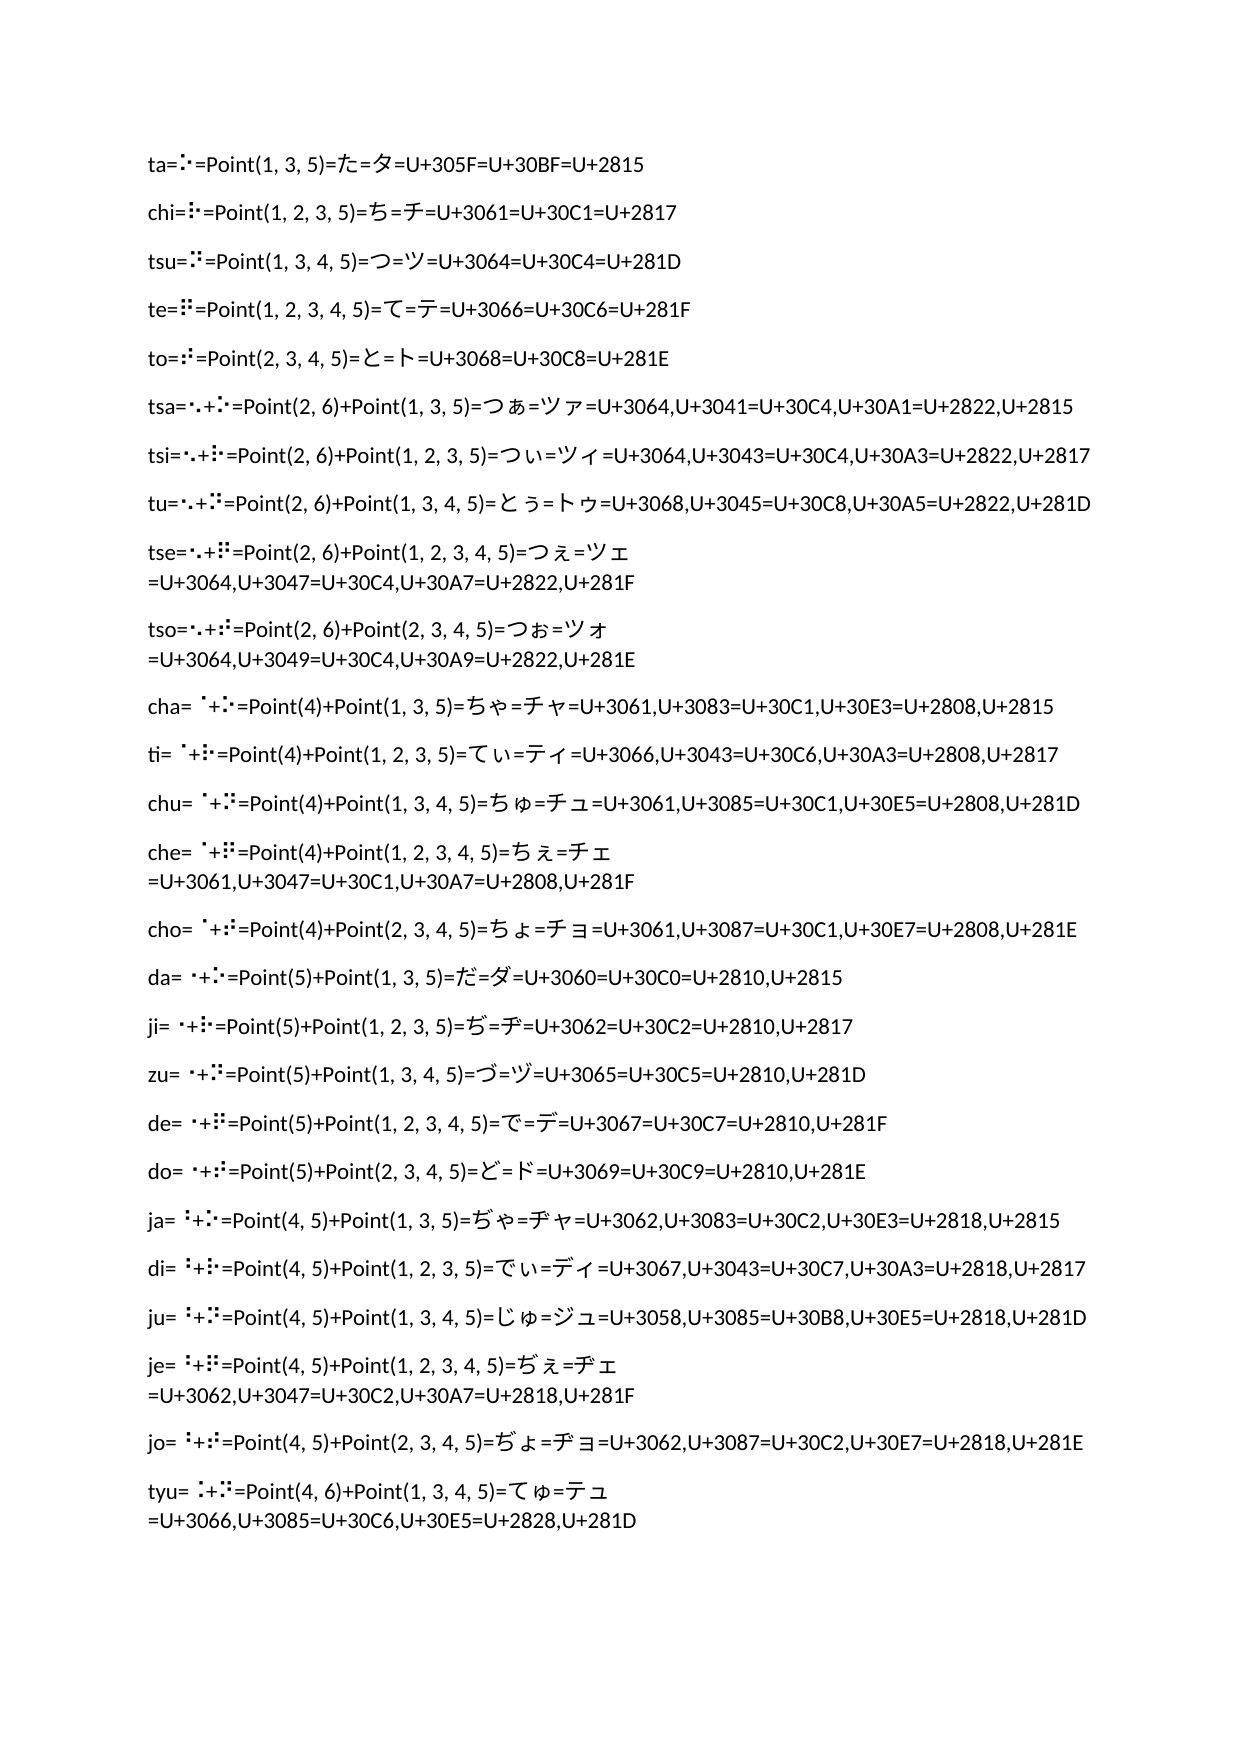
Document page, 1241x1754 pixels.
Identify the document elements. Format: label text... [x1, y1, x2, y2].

text tse=⠢+⠟=Point(2, 6)+Point(1, 2, 3, 4, 5)=つぇ=ツェ=U+3064,U+3047=U+30C4,U+30A7=U+2822,U+281F [148, 536, 1093, 596]
text ta=⠕=Point(1, 3, 5)=た=タ=U+305F=U+30BF=U+2815 [148, 148, 1093, 179]
text da=⠐+⠕=Point(5)+Point(1, 3, 5)=だ=ダ=U+3060=U+30C0=U+2810,U+2815 [148, 961, 1093, 992]
text chi=⠗=Point(1, 2, 3, 5)=ち=チ=U+3061=U+30C1=U+2817 [148, 196, 1093, 227]
text je=⠘+⠟=Point(4, 5)+Point(1, 2, 3, 4, 5)=ぢぇ=ヂェ=U+3062,U+3047=U+30C2,U+30A7=U+2818,U+281F [148, 1349, 1093, 1409]
text do=⠐+⠞=Point(5)+Point(2, 3, 4, 5)=ど=ド=U+3069=U+30C9=U+2810,U+281E [148, 1155, 1093, 1186]
text cha=⠈+⠕=Point(4)+Point(1, 3, 5)=ちゃ=チャ=U+3061,U+3083=U+30C1,U+30E3=U+2808,U+2815 [148, 690, 1093, 721]
text ju=⠘+⠝=Point(4, 5)+Point(1, 3, 4, 5)=じゅ=ジュ=U+3058,U+3085=U+30B8,U+30E5=U+2818,U+281D [148, 1301, 1093, 1332]
text ja=⠘+⠕=Point(4, 5)+Point(1, 3, 5)=ぢゃ=ヂャ=U+3062,U+3083=U+30C2,U+30E3=U+2818,U+2815 [148, 1204, 1093, 1235]
text te=⠟=Point(1, 2, 3, 4, 5)=て=テ=U+3066=U+30C6=U+281F [148, 293, 1093, 324]
text tyu=⠨+⠝=Point(4, 6)+Point(1, 3, 4, 5)=てゅ=テュ=U+3066,U+3085=U+30C6,U+30E5=U+2828,U+281D [148, 1475, 1093, 1535]
text ti=⠈+⠗=Point(4)+Point(1, 2, 3, 5)=てぃ=ティ=U+3066,U+3043=U+30C6,U+30A3=U+2808,U+2817 [148, 738, 1093, 770]
text tsu=⠝=Point(1, 3, 4, 5)=つ=ツ=U+3064=U+30C4=U+281D [148, 245, 1093, 276]
text tso=⠢+⠞=Point(2, 6)+Point(2, 3, 4, 5)=つぉ=ツォ=U+3064,U+3049=U+30C4,U+30A9=U+2822,U+281E [148, 613, 1093, 673]
text che=⠈+⠟=Point(4)+Point(1, 2, 3, 4, 5)=ちぇ=チェ=U+3061,U+3047=U+30C1,U+30A7=U+2808,U+281F [148, 836, 1093, 895]
text to=⠞=Point(2, 3, 4, 5)=と=ト=U+3068=U+30C8=U+281E [148, 342, 1093, 373]
text zu=⠐+⠝=Point(5)+Point(1, 3, 4, 5)=づ=ヅ=U+3065=U+30C5=U+2810,U+281D [148, 1058, 1093, 1089]
text chu=⠈+⠝=Point(4)+Point(1, 3, 4, 5)=ちゅ=チュ=U+3061,U+3085=U+30C1,U+30E5=U+2808,U+281D [148, 787, 1093, 818]
text de=⠐+⠟=Point(5)+Point(1, 2, 3, 4, 5)=で=デ=U+3067=U+30C7=U+2810,U+281F [148, 1107, 1093, 1138]
text di=⠘+⠗=Point(4, 5)+Point(1, 2, 3, 5)=でぃ=ディ=U+3067,U+3043=U+30C7,U+30A3=U+2818,U+2817 [148, 1252, 1093, 1283]
text tsa=⠢+⠕=Point(2, 6)+Point(1, 3, 5)=つぁ=ツァ=U+3064,U+3041=U+30C4,U+30A1=U+2822,U+2815 [148, 390, 1093, 422]
text ji=⠐+⠗=Point(5)+Point(1, 2, 3, 5)=ぢ=ヂ=U+3062=U+30C2=U+2810,U+2817 [148, 1009, 1093, 1041]
text tu=⠢+⠝=Point(2, 6)+Point(1, 3, 4, 5)=とぅ=トゥ=U+3068,U+3045=U+30C8,U+30A5=U+2822,U+281D [148, 487, 1093, 519]
text cho=⠈+⠞=Point(4)+Point(2, 3, 4, 5)=ちょ=チョ=U+3061,U+3087=U+30C1,U+30E7=U+2808,U+281E [148, 912, 1093, 944]
text tsi=⠢+⠗=Point(2, 6)+Point(1, 2, 3, 5)=つぃ=ツィ=U+3064,U+3043=U+30C4,U+30A3=U+2822,U+2817 [148, 439, 1093, 470]
text jo=⠘+⠞=Point(4, 5)+Point(2, 3, 4, 5)=ぢょ=ヂョ=U+3062,U+3087=U+30C2,U+30E7=U+2818,U+281E [148, 1426, 1093, 1458]
